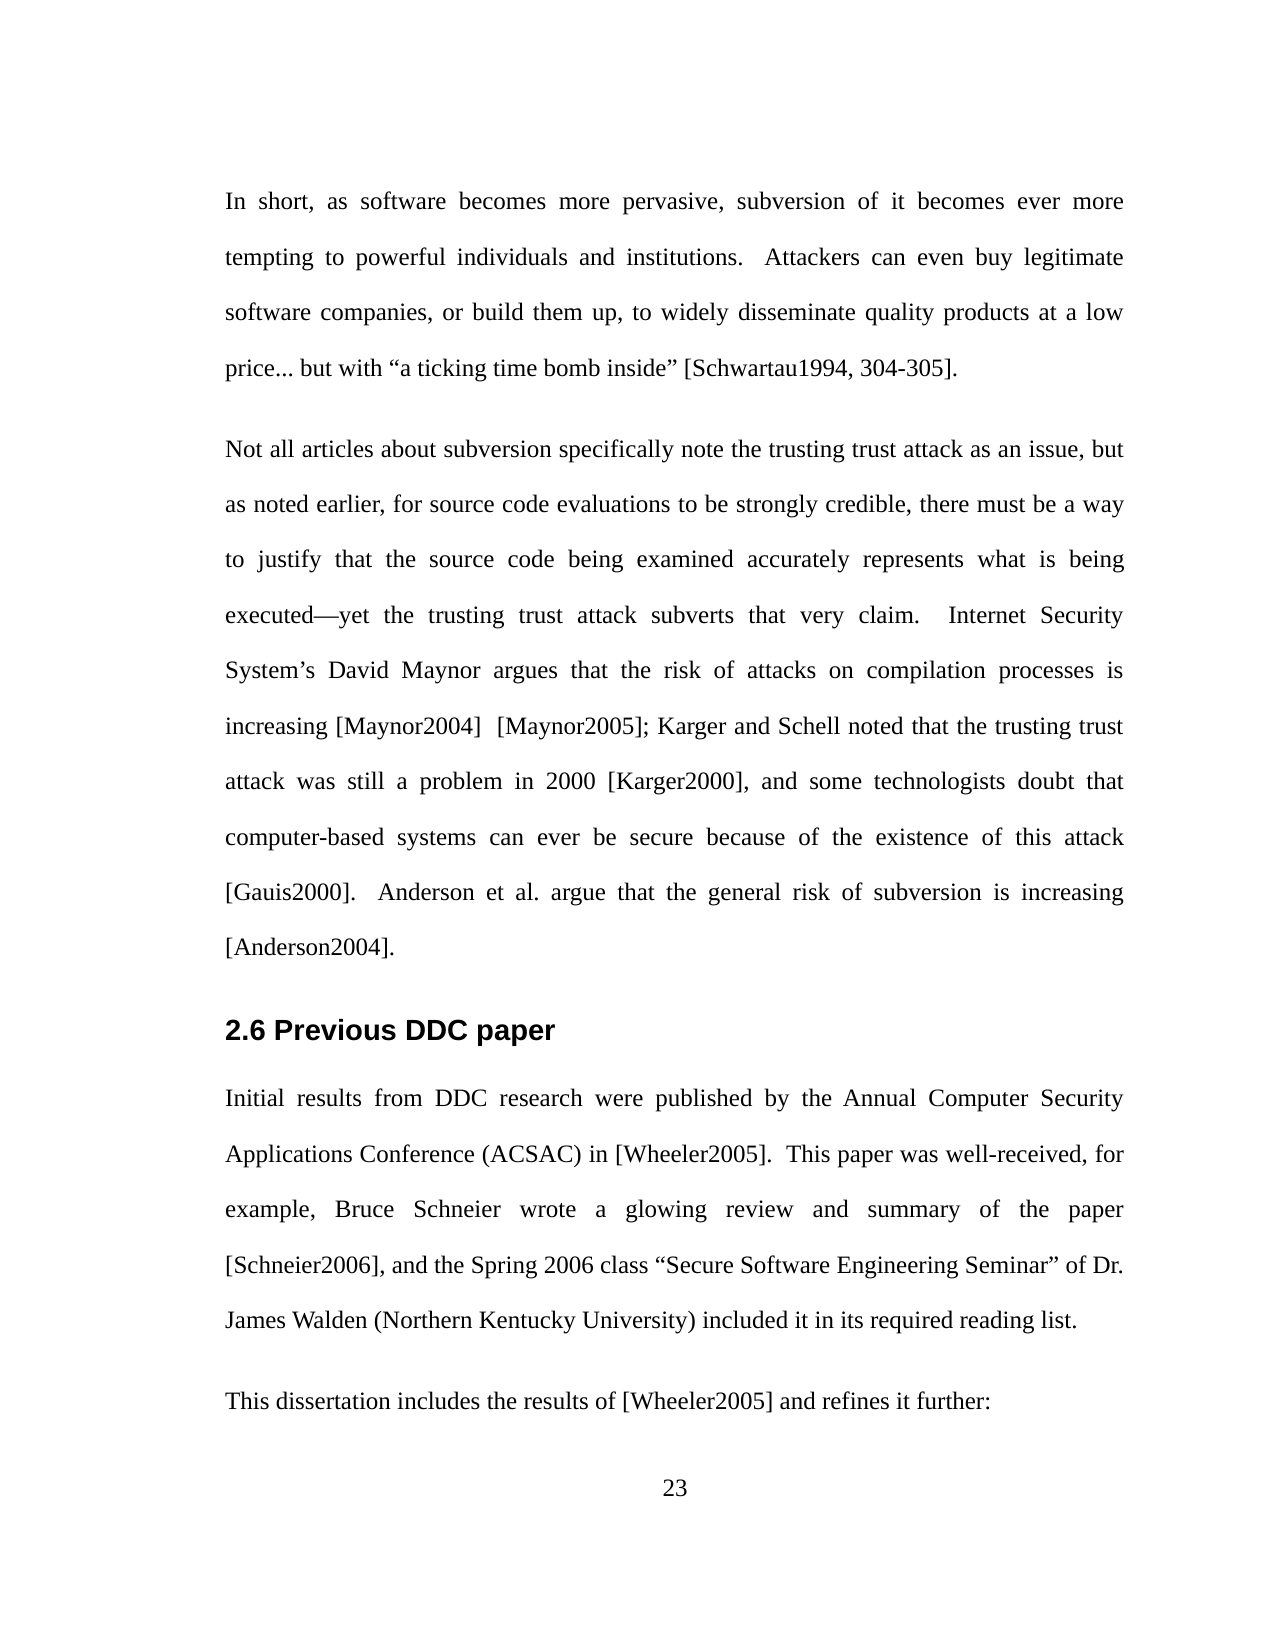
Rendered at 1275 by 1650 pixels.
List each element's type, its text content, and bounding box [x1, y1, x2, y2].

text This dissertation includes the results of [Wheeler2005] and refines it further: [225, 1387, 1125, 1415]
text Initial results from DDC research were published by the Annual Computer Security Applications Conference (ACSAC) in [Wheeler2005]. This paper was well-received, for example, Bruce Schneier wrote a glowing review and summary of the paper [Schneier2006], and the Spring 2006 class “Secure Software Engineering Seminar” of Dr. James Walden (Northern Kentucky University) included it in its required reading list. [225, 1084, 1125, 1334]
subtitle Previous DDC paper [225, 1014, 1125, 1046]
text Not all articles about subversion specifically note the trusting trust attack as an issue, but as noted earlier, for source code evaluations to be strongly credible, there must be a way to justify that the source code being examined accurately represents what is being executed—yet the trusting trust attack subverts that very claim. Internet Security System’s David Maynor argues that the risk of attacks on compilation processes is increasing [Maynor2004] [Maynor2005]; Karger and Schell noted that the trusting trust attack was still a problem in 2000 [Karger2000], and some technologists doubt that computer-based systems can ever be secure because of the existence of this attack [Gauis2000]. Anderson et al. argue that the general risk of subversion is increasing [Anderson2004]. [225, 435, 1125, 961]
text In short, as software becomes more pervasive, subversion of it becomes ever more tempting to powerful individuals and institutions. Attackers can even buy legitimate software companies, or build them up, to widely disseminate quality products at a low price... but with “a ticking time bomb inside” [Schwartau1994, 304-305]. [225, 187, 1125, 381]
